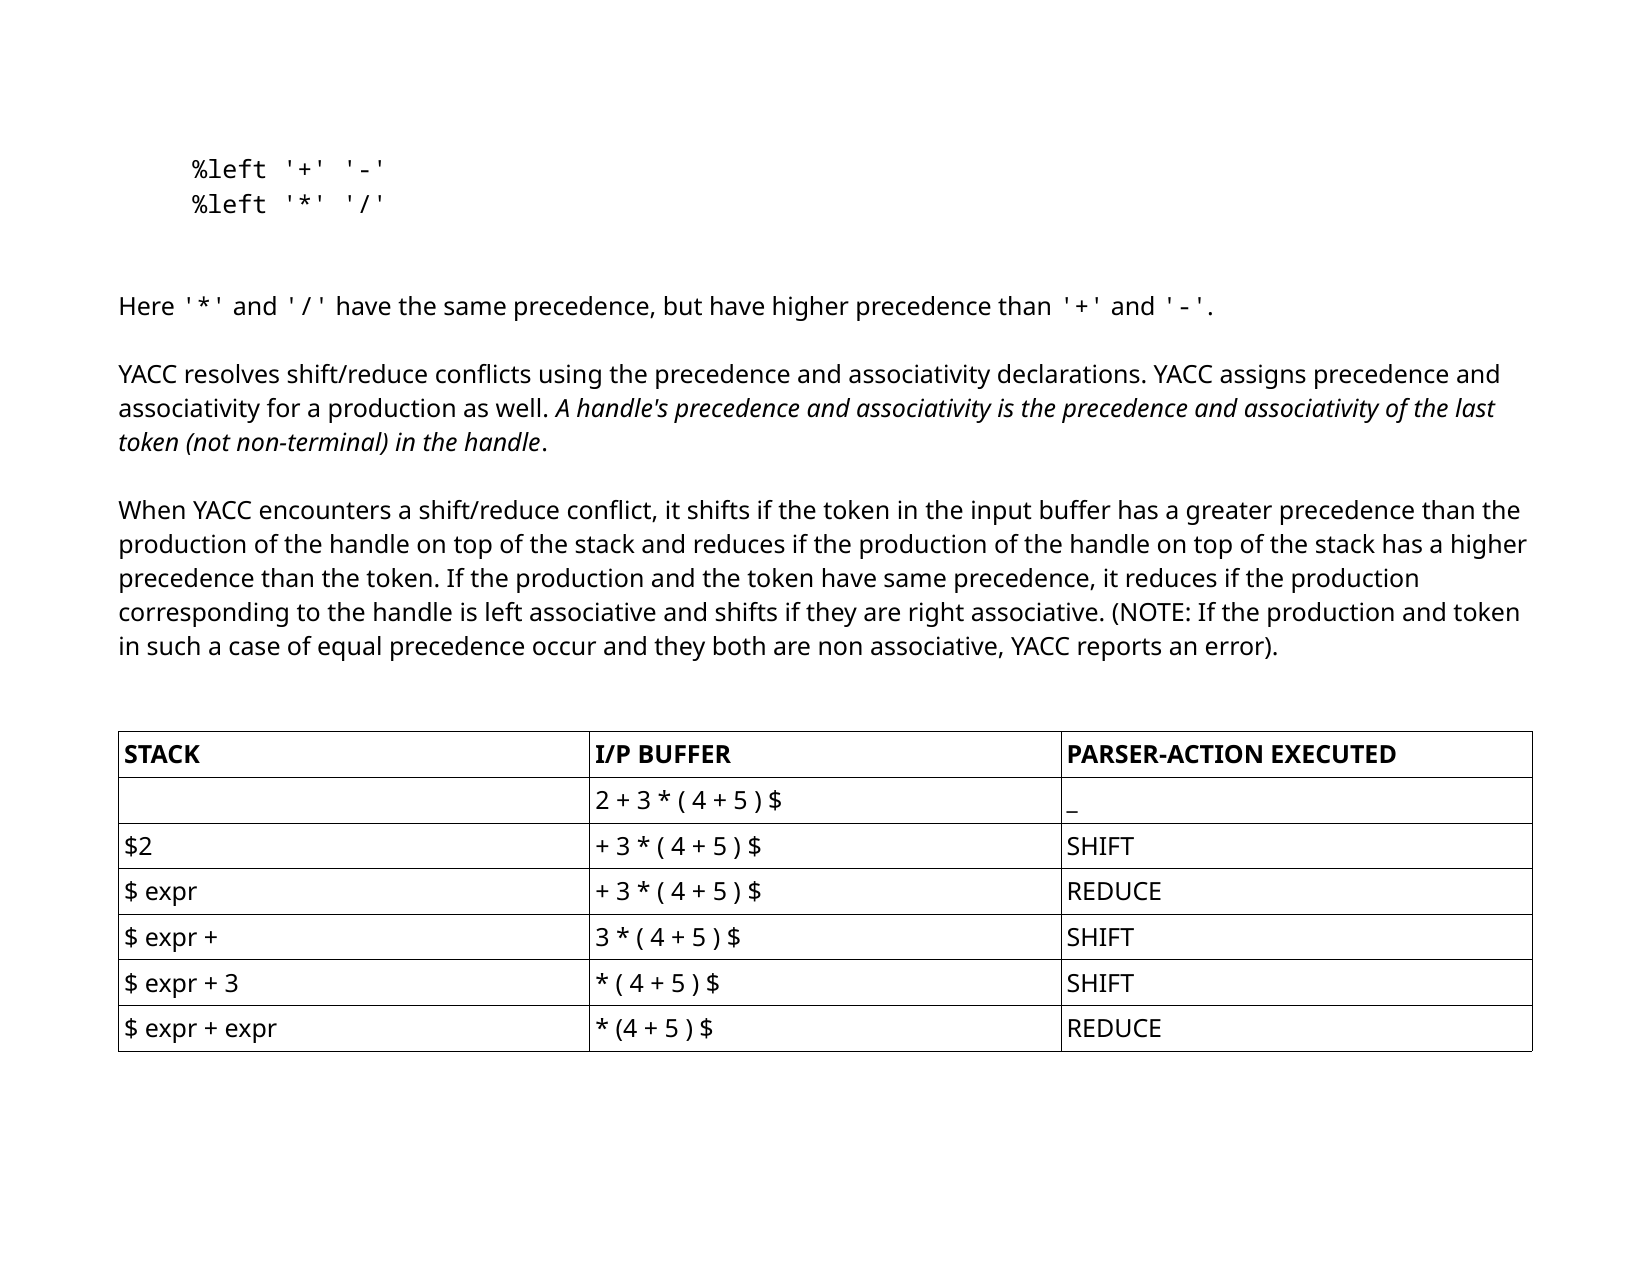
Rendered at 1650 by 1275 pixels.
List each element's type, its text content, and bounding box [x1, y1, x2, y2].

table_cell REDUCE [1062, 1006, 1532, 1051]
table_cell + 3 * ( 4 + 5 ) $ [590, 869, 1061, 914]
table_cell SHIFT [1062, 824, 1532, 868]
table_cell + 3 * ( 4 + 5 ) $ [590, 824, 1061, 868]
table_cell REDUCE [1062, 869, 1532, 914]
table_cell [119, 778, 589, 822]
table_header I/P BUFFER [590, 732, 1061, 777]
text When YACC encounters a shift/reduce conflict, it shifts if the token in the input buffer has a greater precedence than the production of the handle on top of the stack and reduces if the production of the handle on top of the stack has a higher precedence than the token. If the production and the token have same precedence, it reduces if the production corresponding to the handle is left associative and shifts if they are right associative. (NOTE: If the production and token in such a case of equal precedence occur and they both are non associative, YACC reports an error). [118, 493, 1532, 663]
text %left '+' '-' [118, 152, 1532, 186]
table_cell $ expr + [119, 915, 589, 959]
table_cell SHIFT [1062, 915, 1532, 959]
table_cell * ( 4 + 5 ) $ [590, 960, 1061, 1005]
table_header STACK [119, 732, 589, 777]
table_cell $ expr + 3 [119, 960, 589, 1005]
table_cell _ [1062, 778, 1532, 822]
text Here '*' and '/' have the same precedence, but have higher precedence than '+' and '-'. [118, 288, 1532, 322]
table_cell $ expr + expr [119, 1006, 589, 1051]
table_cell $ expr [119, 869, 589, 914]
table_cell 3 * ( 4 + 5 ) $ [590, 915, 1061, 959]
table_cell SHIFT [1062, 960, 1532, 1005]
table_header PARSER-ACTION EXECUTED [1062, 732, 1532, 777]
text %left '*' '/' [118, 186, 1532, 220]
table_cell $2 [119, 824, 589, 868]
text YACC resolves shift/reduce conflicts using the precedence and associativity declarations. YACC assigns precedence and associativity for a production as well. A handle's precedence and associativity is the precedence and associativity of the last token (not non-terminal) in the handle. [118, 357, 1532, 459]
table_cell 2 + 3 * ( 4 + 5 ) $ [590, 778, 1061, 822]
table_cell * (4 + 5 ) $ [590, 1006, 1061, 1051]
